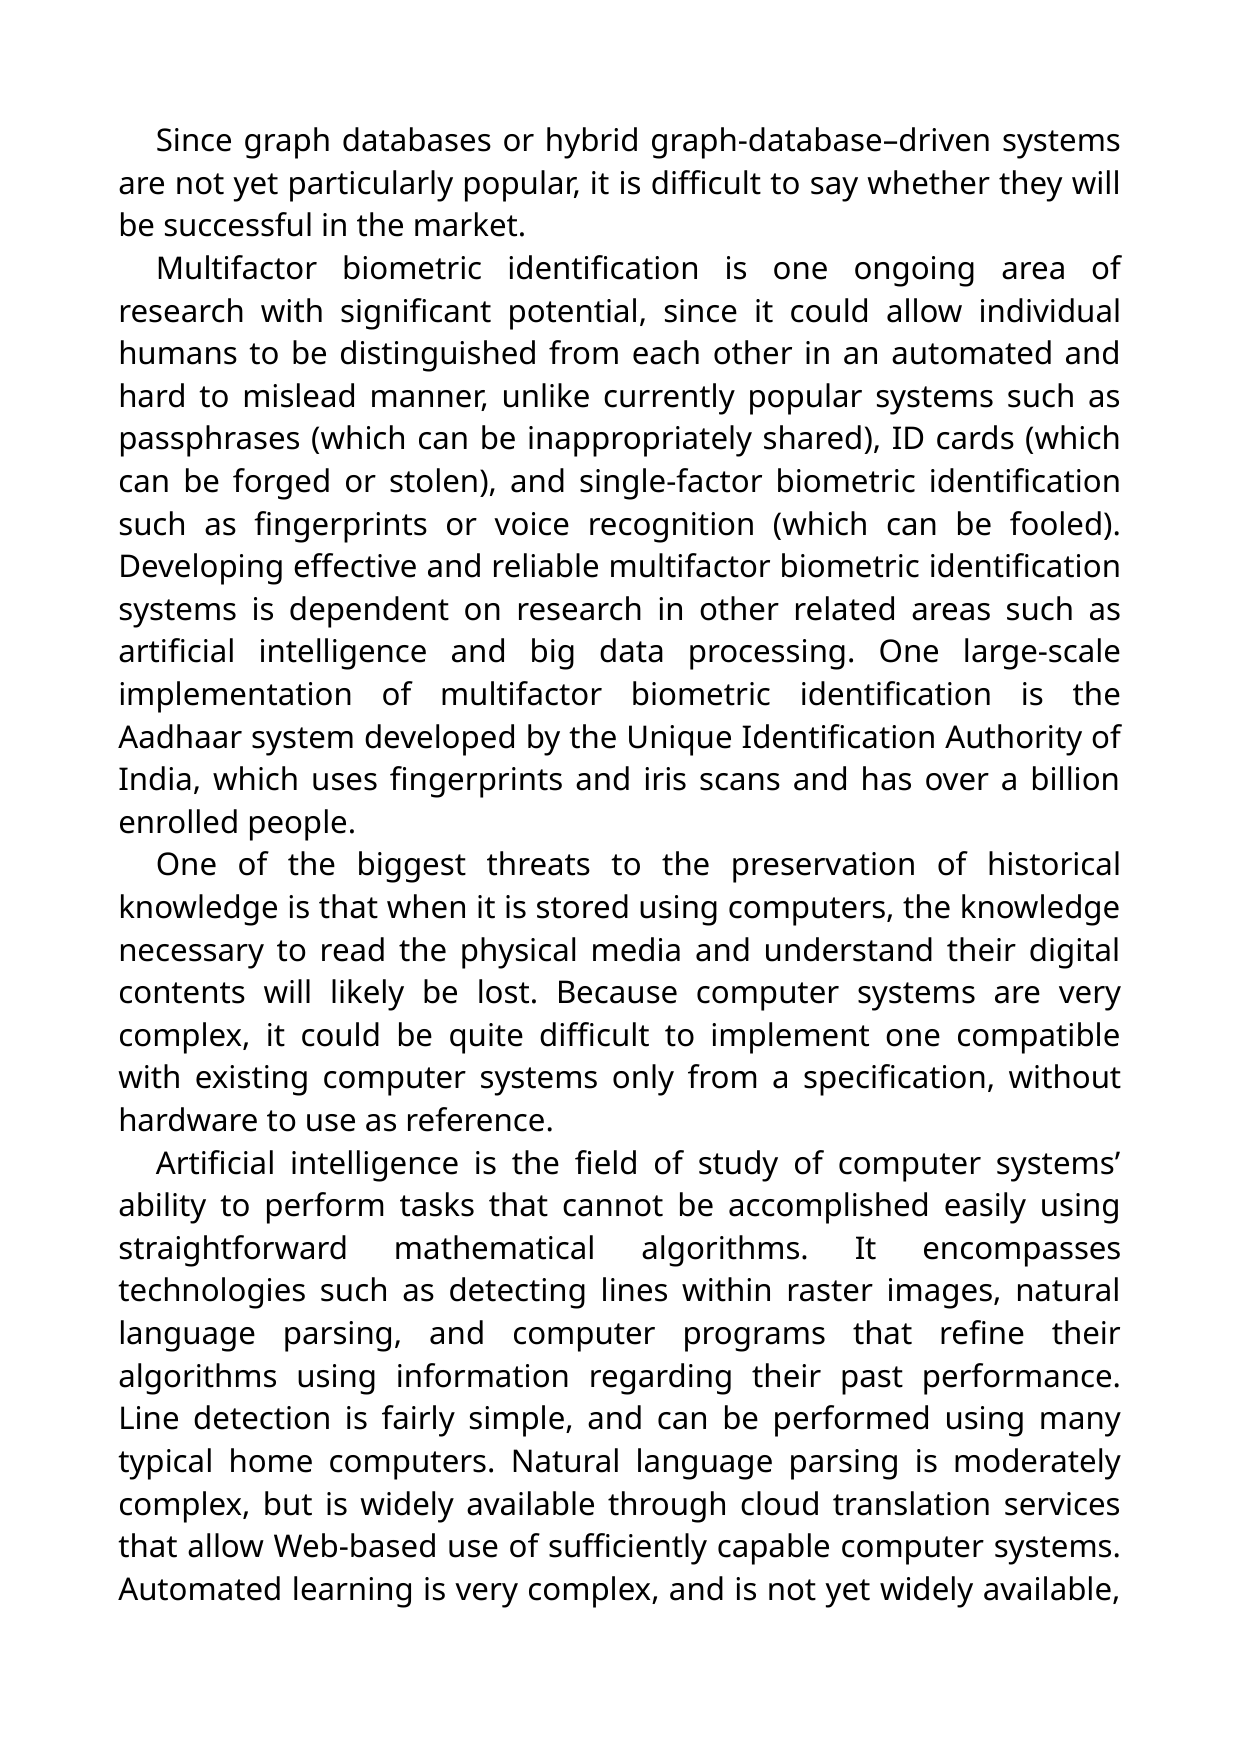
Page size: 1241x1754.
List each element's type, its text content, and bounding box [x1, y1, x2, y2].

text Artificial intelligence is the field of study of computer systems’ ability to perform tasks that cannot be accomplished easily using straightforward mathematical algorithms. It encompasses technologies such as detecting lines within raster images, natural language parsing, and computer programs that refine their algorithms using information regarding their past performance. Line detection is fairly simple, and can be performed using many typical home computers. Natural language parsing is moderately complex, but is widely available through cloud translation services that allow Web-based use of sufficiently capable computer systems. Automated learning is very complex, and is not yet widely available, [118, 1141, 1122, 1609]
text Since graph databases or hybrid graph-database–driven systems are not yet particularly popular, it is difficult to say whether they will be successful in the market. [118, 118, 1122, 246]
text One of the biggest threats to the preservation of historical knowledge is that when it is stored using computers, the knowledge necessary to read the physical media and understand their digital contents will likely be lost. Because computer systems are very complex, it could be quite difficult to implement one compatible with existing computer systems only from a specification, without hardware to use as reference. [118, 842, 1122, 1141]
text Multifactor biometric identification is one ongoing area of research with significant potential, since it could allow individual humans to be distinguished from each other in an automated and hard to mislead manner, unlike currently popular systems such as passphrases (which can be inappropriately shared), ID cards (which can be forged or stolen), and single-factor biometric identification such as fingerprints or voice recognition (which can be fooled). Developing effective and reliable multifactor biometric identification systems is dependent on research in other related areas such as artificial intelligence and big data processing. One large-scale implementation of multifactor biometric identification is the Aadhaar system developed by the Unique Identification Authority of India, which uses fingerprints and iris scans and has over a billion enrolled people. [118, 246, 1122, 842]
